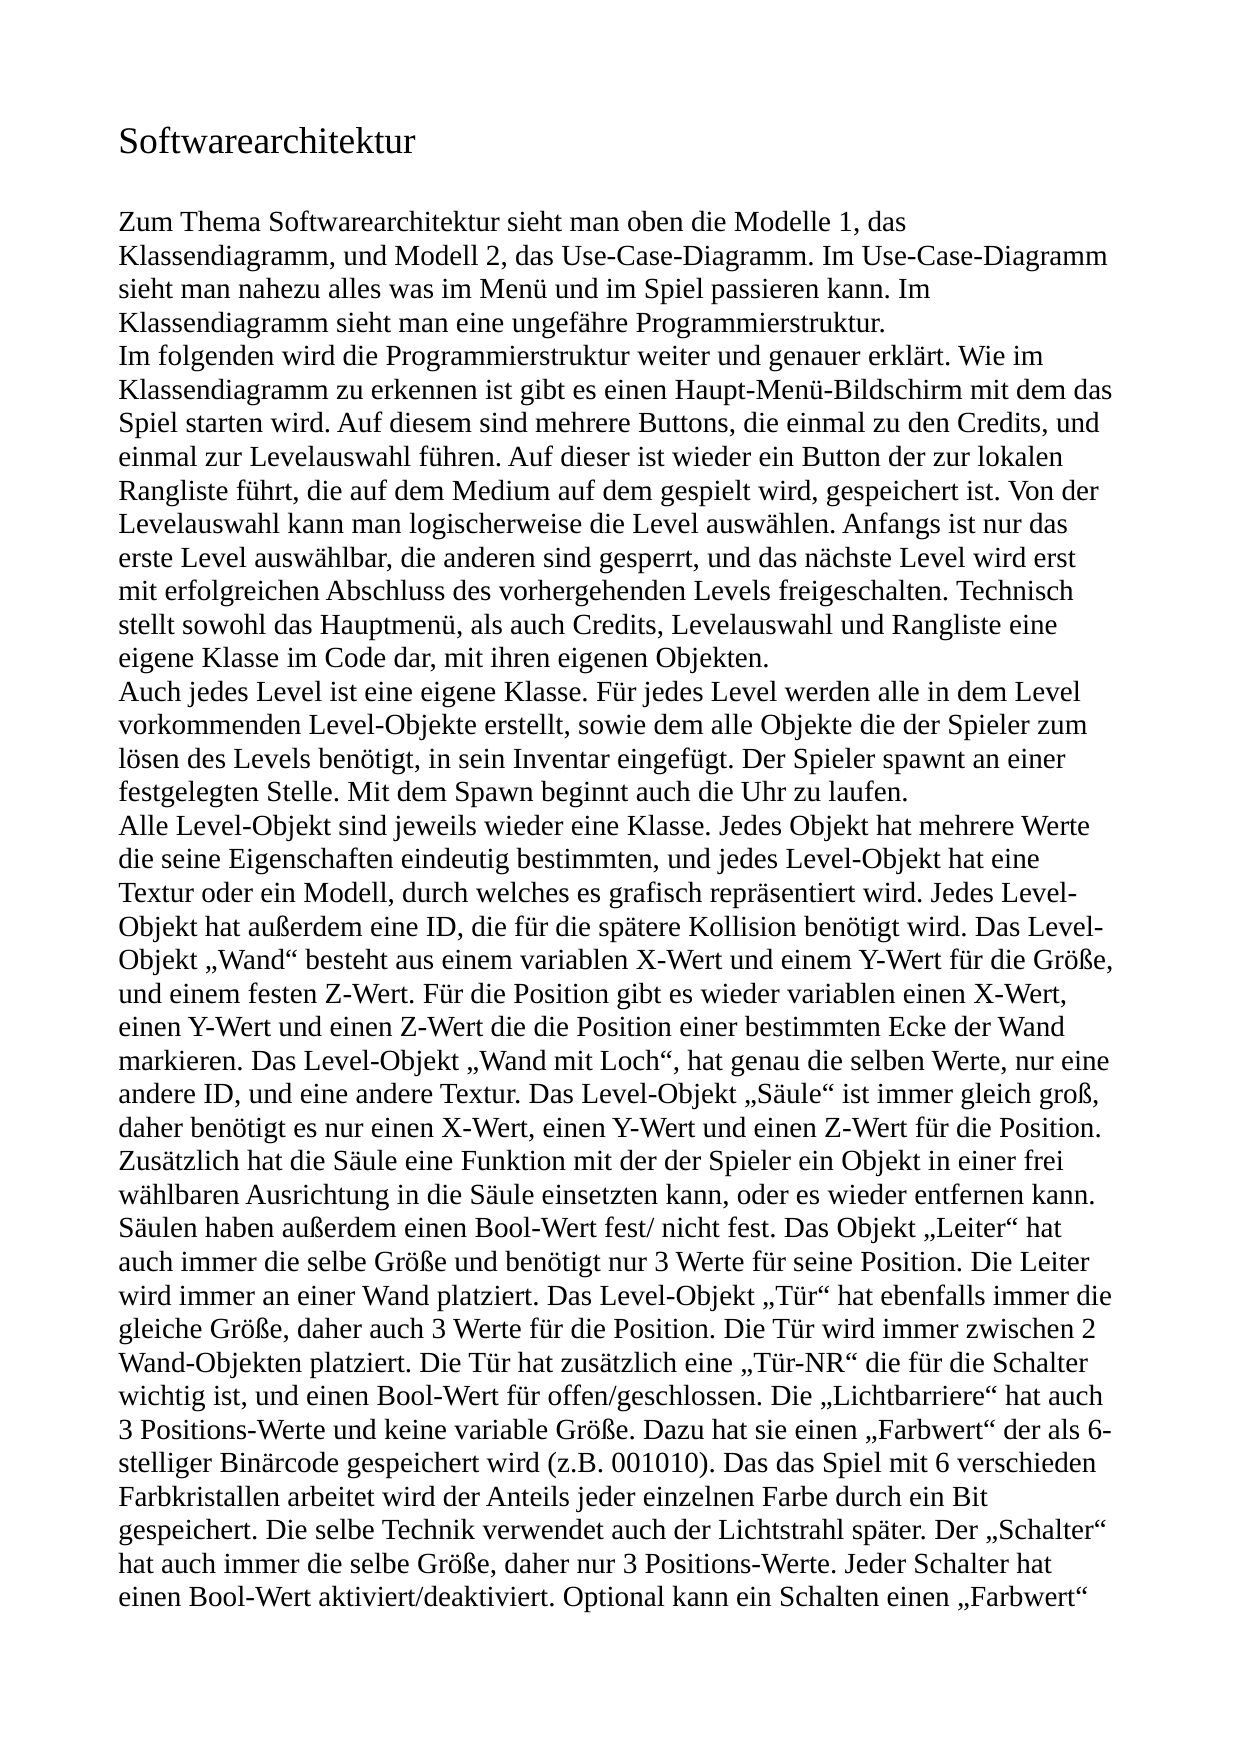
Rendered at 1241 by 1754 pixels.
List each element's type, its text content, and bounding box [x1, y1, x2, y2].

text Im folgenden wird die Programmierstruktur weiter und genauer erklärt. Wie im Klassendiagramm zu erkennen ist gibt es einen Haupt-Menü-Bildschirm mit dem das Spiel starten wird. Auf diesem sind mehrere Buttons, die einmal zu den Credits, und einmal zur Levelauswahl führen. Auf dieser ist wieder ein Button der zur lokalen Rangliste führt, die auf dem Medium auf dem gespielt wird, gespeichert ist. Von der Levelauswahl kann man logischerweise die Level auswählen. Anfangs ist nur das erste Level auswählbar, die anderen sind gesperrt, und das nächste Level wird erst mit erfolgreichen Abschluss des vorhergehenden Levels freigeschalten. Technisch stellt sowohl das Hauptmenü, als auch Credits, Levelauswahl und Rangliste eine eigene Klasse im Code dar, mit ihren eigenen Objekten. [118, 338, 1122, 674]
text Alle Level-Objekt sind jeweils wieder eine Klasse. Jedes Objekt hat mehrere Werte die seine Eigenschaften eindeutig bestimmten, und jedes Level-Objekt hat eine Textur oder ein Modell, durch welches es grafisch repräsentiert wird. Jedes Level-Objekt hat außerdem eine ID, die für die spätere Kollision benötigt wird. Das Level-Objekt „Wand“ besteht aus einem variablen X-Wert und einem Y-Wert für die Größe, und einem festen Z-Wert. Für die Position gibt es wieder variablen einen X-Wert, einen Y-Wert und einen Z-Wert die die Position einer bestimmten Ecke der Wand markieren. Das Level-Objekt „Wand mit Loch“, hat genau die selben Werte, nur eine andere ID, und eine andere Textur. Das Level-Objekt „Säule“ ist immer gleich groß, daher benötigt es nur einen X-Wert, einen Y-Wert und einen Z-Wert für die Position. Zusätzlich hat die Säule eine Funktion mit der der Spieler ein Objekt in einer frei wählbaren Ausrichtung in die Säule einsetzten kann, oder es wieder entfernen kann. Säulen haben außerdem einen Bool-Wert fest/ nicht fest. Das Objekt „Leiter“ hat auch immer die selbe Größe und benötigt nur 3 Werte für seine Position. Die Leiter wird immer an einer Wand platziert. Das Level-Objekt „Tür“ hat ebenfalls immer die gleiche Größe, daher auch 3 Werte für die Position. Die Tür wird immer zwischen 2 Wand-Objekten platziert. Die Tür hat zusätzlich eine „Tür-NR“ die für die Schalter wichtig ist, und einen Bool-Wert für offen/geschlossen. Die „Lichtbarriere“ hat auch 3 Positions-Werte und keine variable Größe. Dazu hat sie einen „Farbwert“ der als 6-stelliger Binärcode gespeichert wird (z.B. 001010). Das das Spiel mit 6 verschieden Farbkristallen arbeitet wird der Anteils jeder einzelnen Farbe durch ein Bit gespeichert. Die selbe Technik verwendet auch der Lichtstrahl später. Der „Schalter“ hat auch immer die selbe Größe, daher nur 3 Positions-Werte. Jeder Schalter hat einen Bool-Wert aktiviert/deaktiviert. Optional kann ein Schalten einen „Farbwert“ [118, 808, 1122, 1613]
text Auch jedes Level ist eine eigene Klasse. Für jedes Level werden alle in dem Level vorkommenden Level-Objekte erstellt, sowie dem alle Objekte die der Spieler zum lösen des Levels benötigt, in sein Inventar eingefügt. Der Spieler spawnt an einer festgelegten Stelle. Mit dem Spawn beginnt auch die Uhr zu laufen. [118, 674, 1122, 808]
text Softwarearchitektur [118, 118, 1122, 161]
text Zum Thema Softwarearchitektur sieht man oben die Modelle 1, das Klassendiagramm, und Modell 2, das Use-Case-Diagramm. Im Use-Case-Diagramm sieht man nahezu alles was im Menü und im Spiel passieren kann. Im Klassendiagramm sieht man eine ungefähre Programmierstruktur. [118, 204, 1122, 338]
